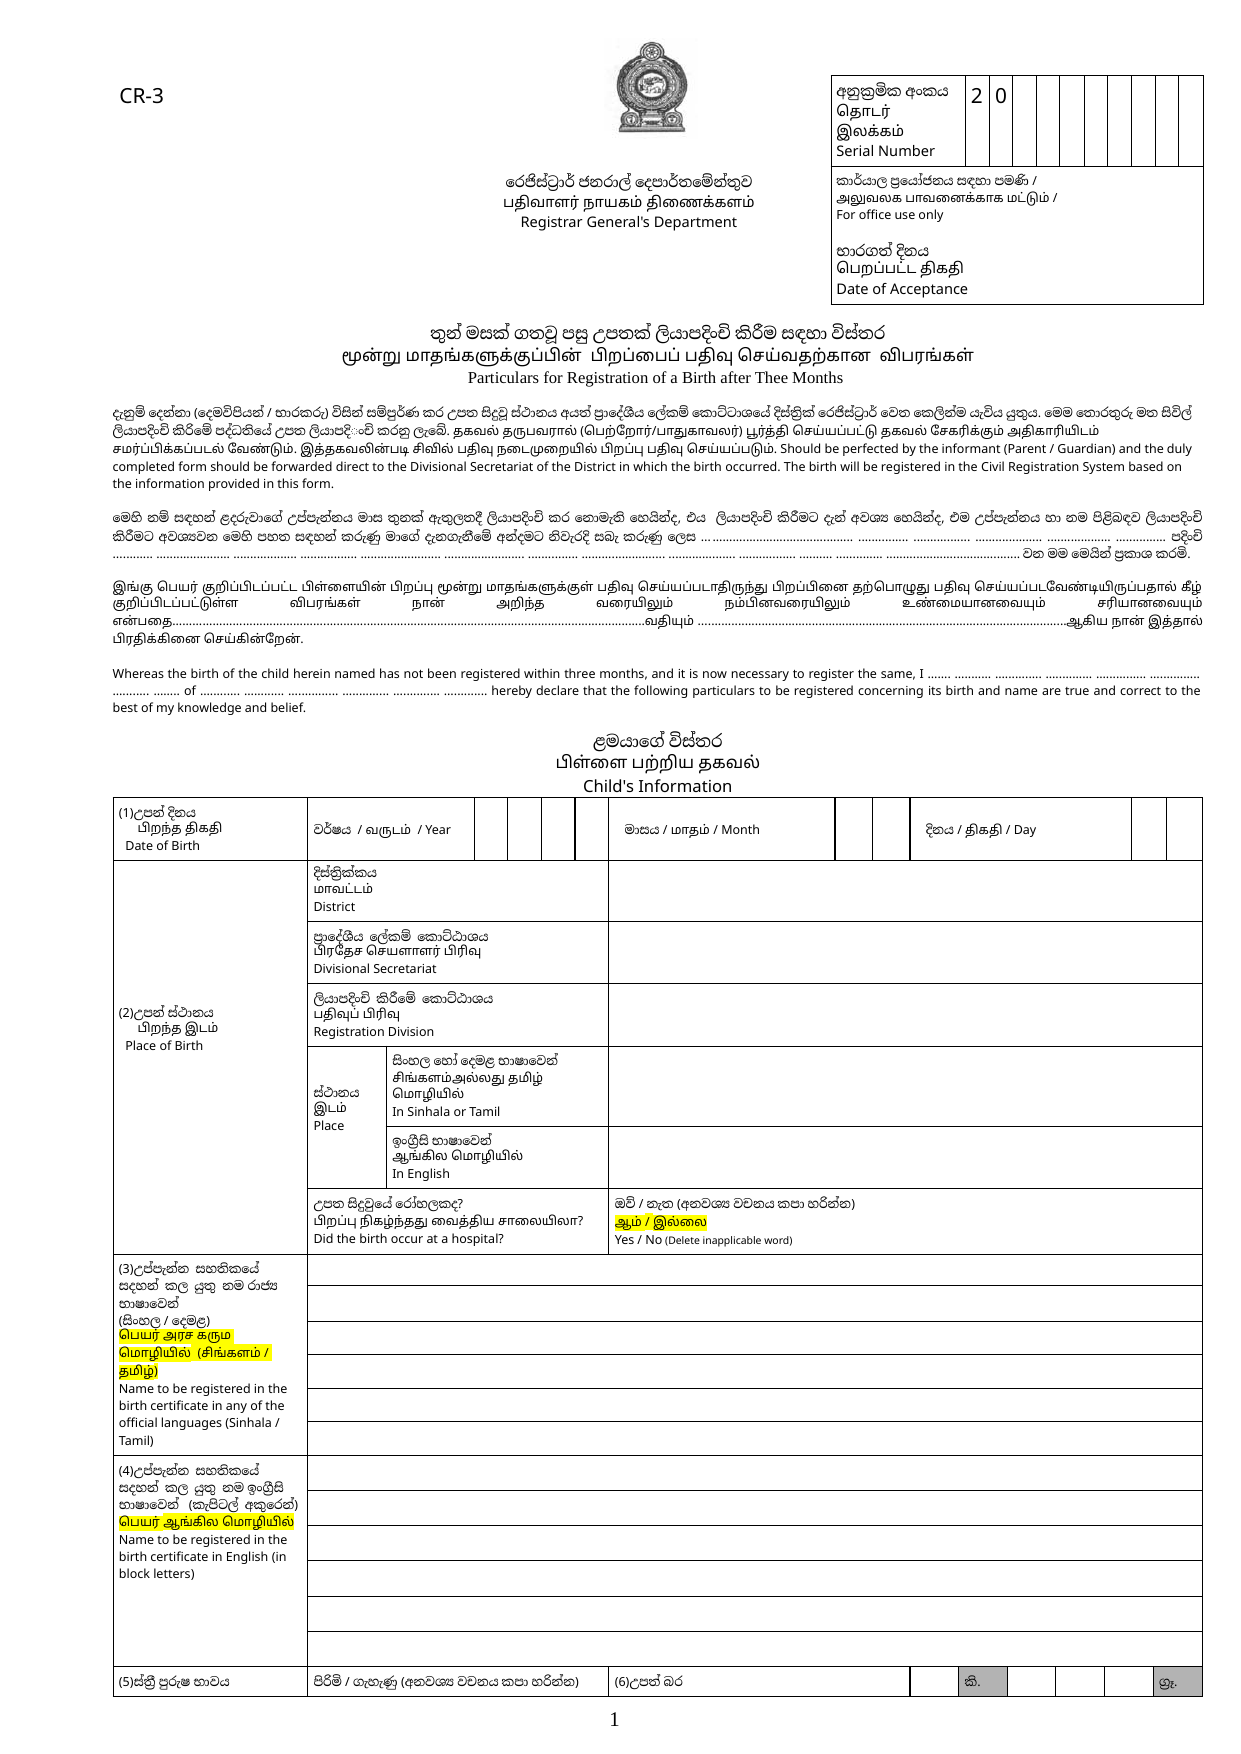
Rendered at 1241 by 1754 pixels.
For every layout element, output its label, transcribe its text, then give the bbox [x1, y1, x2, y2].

table_header වර්ෂය / வருடம் / Year [308, 798, 474, 860]
table_cell [308, 1561, 1202, 1596]
table_header [1085, 76, 1107, 166]
table_cell [308, 1286, 1202, 1321]
table_cell [1105, 1667, 1153, 1696]
table_cell [114, 1188, 307, 1253]
table_header [1060, 76, 1084, 166]
table_header (1)උපන් දිනය பிறந்த திகதி Date of Birth [114, 798, 307, 860]
table_cell [308, 1322, 1202, 1354]
table_cell ඔව් / නැත (අනවශ්‍ය වචනය කපා හරින්න) ஆம் / இல்லை Yes / No (Delete inapplicable word) [609, 1189, 1202, 1253]
table_header CR-3 [113, 75, 427, 166]
table_cell (6)උපත් බර [609, 1667, 909, 1696]
table_header 0 [990, 76, 1012, 166]
table_header [873, 798, 909, 860]
text Whereas the birth of the child herein named has not been registered within three months, and it is now necessary to register the same, I ….... …........ …........... …........... …............ …............ …........ …..... of …......... …......... …............ …........... …........... ….......... hereby declare that the following particulars to be registered concerning its birth and name are true and correct to the best of my knowledge and belief. [112, 665, 1203, 716]
table_header [1132, 76, 1155, 166]
text மூன்று மாதங்களுக்குப்பின் பிறப்பைப் பதிவு செய்வதற்கான விபரங்கள் [112, 344, 1203, 368]
text දැනුම් දෙන්නා (දෙමවිපියන් / භාරකරු) විසින් සම්පුර්ණ කර උපත සිදුවූ ස්ථානය අයත් ප්‍රාදේශීය ලේකම් කොට්ටාශයේ දිස්ත්‍රික් රෙජිස්ට්‍රාර් වෙත කෙලින්ම යැවිය යුතුය. මෙම තොරතුරු මත සිවිල් ලියාපදිංචි කිරිමේ පද්ධතියේ උපත ලියාපදිல்ංචි කරනු ලැබේ. தகவல் தருபவரால் (பெற்றோர்/பாதுகாவலர்) பூர்த்தி செய்யப்பட்டு தகவல் சேகரிக்கும் அதிகாரியிடம் சமர்ப்பிக்கப்படல் வேண்டும். இத்தகவலின்படி சிவில் பதிவு நடைமுறையில் பிறப்பு பதிவு செய்யப்படும். Should be perfected by the informant (Parent / Guardian) and the duly completed form should be forwarded direct to the Divisional Secretariat of the District in which the birth occurred. The birth will be registered in the Civil Registration System based on the information provided in this form. [112, 404, 1203, 492]
table_header 2 [966, 76, 989, 166]
table_header [1013, 76, 1036, 166]
table_cell [308, 1422, 1202, 1455]
table_cell (3)උප්පැන්න සහතිකයේ සදහන් කල යුතු නම රාජ්‍ය භාෂාවෙන් (සිංහල / දෙමළ) பெயர் அரச கரும மொழியில் (சிங்களம் / தமிழ்) Name to be registered in the birth certificate in any of the official languages (Sinhala / Tamil) [114, 1255, 307, 1455]
text பிள்ளை பற்றிய தகவல் [112, 754, 1203, 774]
table_cell [1008, 1667, 1055, 1696]
text Child's Information [112, 774, 1203, 797]
table_cell [308, 1491, 1202, 1525]
table_cell දිස්ත්‍රික්කය மாவட்டம் District [308, 861, 608, 921]
table_header [1132, 798, 1166, 860]
table_cell (5)ස්ත්‍රී පුරුෂ භාවය [114, 1667, 307, 1696]
table_cell කාර්යාල ප්‍රයෝජනය සඳහා පමණි / அலுவலக பாவனைக்காக மட்டும் / For office use only භාරගත් දිනය பெறப்பட்ட திகதி Date of Acceptance [832, 167, 1203, 304]
table_cell ග්‍රෑ. [1154, 1667, 1202, 1696]
table_cell [911, 1667, 958, 1696]
table_cell සිංහල හෝ දෙමළ භාෂාවෙන් சிங்களம்அல்லது தமிழ் மொழியில் In Sinhala or Tamil [387, 1047, 608, 1126]
table_header [542, 798, 574, 860]
text මෙහි නම් සඳහන් ළදරුවාගේ උප්පැන්නය මාස තුනක් ඇතුලතදී ලියාපදිංචි කර නොමැති හෙයින්ද, එය ලියාපදිංචි කිරීමට දැන් අවශ්‍ය හෙයින්ද, එම උප්පැන්නය හා නම පිළිබඳව ලියාපදිංචි කිරීමට අවශ්‍යවන මෙහි පහත සඳහන් කරුණු මාගේ දැනගැනීමේ අන්දමට නිවැරදි සබැ කරුණු ලෙස ….......................................... ............... ................. .................... ................... ............... පදිංචි …......... ...................... ................... ................. ........................ ........................ ............... ......................... .................... ................. .......... .............. ........................................ වන මම මෙයින් ප්‍රකාශ කරමි. [112, 509, 1203, 564]
table_header [475, 798, 507, 860]
table_header [508, 798, 541, 860]
table_header [1179, 76, 1203, 166]
table_cell කි. [959, 1667, 1007, 1696]
table_cell [609, 922, 1202, 983]
table_cell [308, 1597, 1202, 1631]
table_cell [308, 1255, 1202, 1285]
text ළම‌යාගේ විස්තර [112, 733, 1203, 754]
table_header [836, 798, 872, 860]
table_header [1167, 798, 1202, 860]
table_header [576, 798, 608, 860]
table_cell ප්‍රාදේශීය ලේකම් කොට්ඨාශය பிரதேச செயளாளர் பிரிவு Divisional Secretariat [308, 922, 608, 983]
table_header [1108, 76, 1131, 166]
table_cell රෙජිස්ට්‍රාර් ජනරාල් දෙපාර්තමේන්තුව பதிவாளர் நாயகம் திணைக்களம் Registrar General's Department [427, 166, 831, 304]
table_cell ලියාපදිංචි කිරීමේ කොට්ඨාශය பதிவுப் பிரிவு Registration Division [308, 984, 608, 1046]
text Particulars for Registration of a Birth after Thee Months [112, 368, 1203, 387]
table_cell පිරිමි / ගැහැණු (අනවශ්‍ය වචනය කපා හරින්න) [308, 1667, 608, 1696]
table_header [1037, 76, 1059, 166]
table_cell [609, 1047, 1202, 1126]
table_cell [308, 1526, 1202, 1560]
text இங்கு பெயர் குறிப்பிடப்பட்ட பிள்ளையின் பிறப்பு மூன்று மாதங்களுக்குள் பதிவு செய்யப்படாதிருந்து பிறப்பினை தற்பொழுது பதிவு செய்யப்படவேண்டியிருப்பதால் கீழ் குறிப்பிடப்பட்டுள்ள விபரங்கள் நான் அறிந்த வரையிலும் நம்பினவரையிலும் உண்மையானவையும் சரியானவையும் என்பதை.............................................................................................................................................வதியும் …...........................................................................................................ஆகிய நான் இத்தால் பிரதிக்கினை செய்கின்றேன். [112, 581, 1203, 648]
table_header [1156, 76, 1178, 166]
table_cell ඉංග්‍රීසි භාෂාවෙන් ஆங்கில மொழியில் In English [387, 1127, 608, 1188]
table_cell [1056, 1667, 1104, 1696]
table_header දිනය / திகதி / Day [911, 798, 1131, 860]
table_cell [609, 984, 1202, 1046]
table_cell (2)උපන් ස්ථානය பிறந்த இடம் Place of Birth [114, 861, 307, 1126]
table_cell [308, 1456, 1202, 1490]
table_header මාසය / மாதம் / Month [609, 798, 834, 860]
text තුන් මසක් ගතවූ පසු උපතක් ලියාපදිංචි කිරීම සඳහා විස්තර [112, 321, 1203, 344]
table_cell [308, 1355, 1202, 1388]
table_cell (4)උප්පැන්න සහතිකයේ සදහන් කල යුතු නම ඉංග්‍රීසි භාෂාවෙන් (කැපිටල් අකුරෙන්) பெயர் ஆங்கில மொழியில் Name to be registered in the birth certificate in English (in block letters) [114, 1456, 307, 1666]
table_header අනුක්‍රමික අංකය தொடர் இலக்கம் Serial Number [832, 76, 965, 166]
table_cell [609, 861, 1202, 921]
table_cell [308, 1389, 1202, 1421]
table_cell ස්ථානය இடம் Place [308, 1047, 386, 1188]
table_cell [308, 1632, 1202, 1666]
table_cell උපත සිදුවුයේ රෝහලකද? பிறப்பு நிகழ்ந்தது வைத்திய சாலையிலா? Did the birth occur at a hospital? [308, 1189, 608, 1253]
picture [604, 38, 698, 139]
table_cell [114, 1126, 307, 1188]
table_cell [609, 1127, 1202, 1188]
table_cell [113, 166, 427, 304]
table_header [427, 75, 831, 166]
